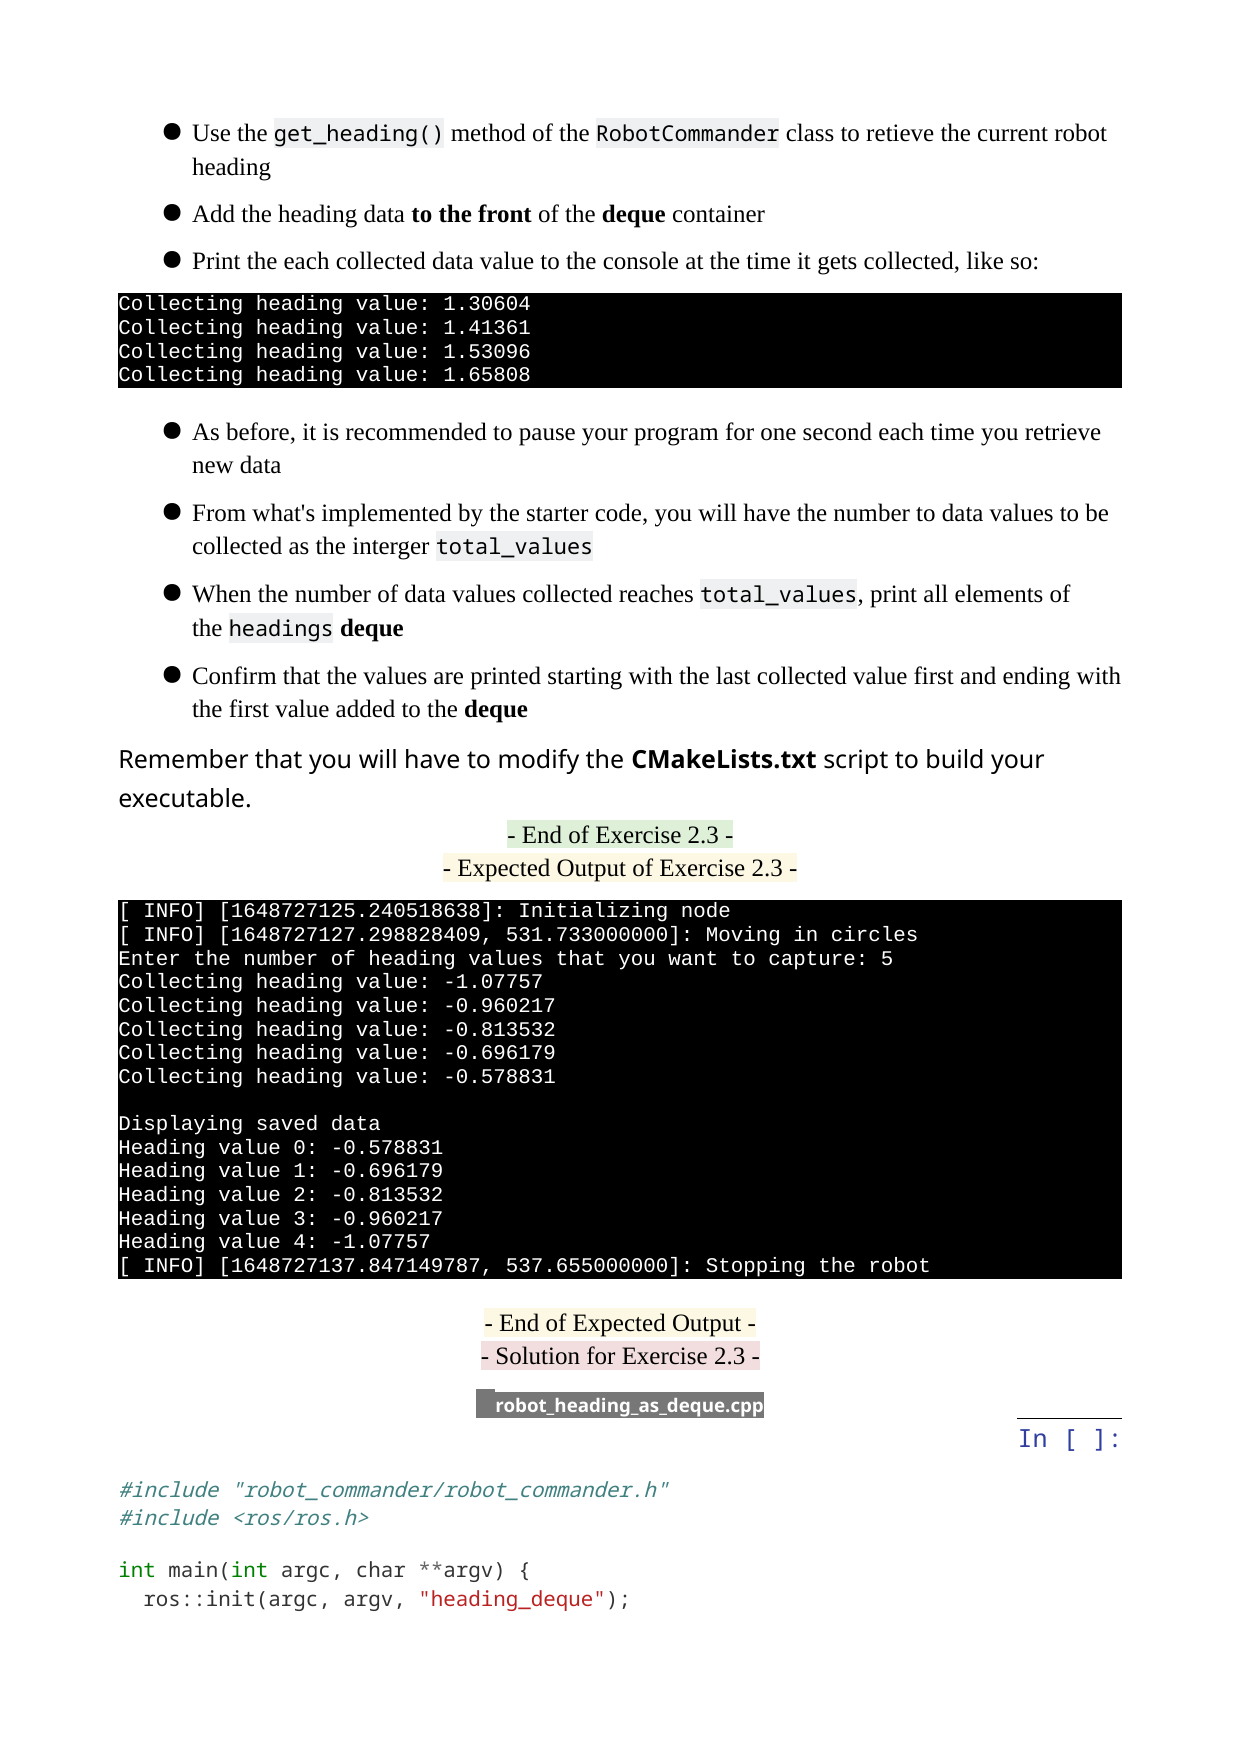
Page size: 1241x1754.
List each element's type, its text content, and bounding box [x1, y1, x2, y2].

text [ INFO] [1648727125.240518638]: Initializing node [118, 900, 1122, 924]
text Heading value 2: -0.813532 [118, 1184, 1122, 1208]
text - End of Exercise 2.3 - [118, 820, 1122, 848]
list Add the heading data to the front of the deque container [162, 199, 1122, 228]
text [ INFO] [1648727137.847149787, 537.655000000]: Stopping the robot [118, 1255, 1122, 1279]
text - End of Expected Output - [118, 1308, 1122, 1337]
text Displaying saved data [118, 1113, 1122, 1137]
text Collecting heading value: 1.53096 [118, 341, 1122, 364]
text int main(int argc, char **argv) { [118, 1555, 1122, 1584]
text ros::init(argc, argv, "heading_deque"); [118, 1584, 1122, 1612]
text Enter the number of heading values that you want to capture: 5 [118, 948, 1122, 971]
text Heading value 1: -0.696179 [118, 1161, 1122, 1184]
text #include <ros/ros.h> [118, 1503, 1122, 1532]
list As before, it is recommended to pause your program for one second each time you retrieve new data [162, 417, 1122, 479]
text Heading value 3: -0.960217 [118, 1208, 1122, 1231]
list From what's implemented by the starter code, you will have the number to data values to be collected as the interger total_values [162, 498, 1122, 561]
list Use the get_heading() method of the RobotCommander class to retieve the current robot heading [162, 118, 1122, 181]
text Collecting heading value: -0.696179 [118, 1042, 1122, 1066]
text Heading value 0: -0.578831 [118, 1137, 1122, 1161]
text Remember that you will have to modify the CMakeLists.txt script to build your executable. [118, 741, 1122, 815]
text Collecting heading value: 1.41361 [118, 317, 1122, 341]
text Collecting heading value: 1.30604 [118, 293, 1122, 317]
text Collecting heading value: -1.07757 [118, 971, 1122, 995]
text In [ ]: [118, 1418, 1122, 1455]
text Heading value 4: -1.07757 [118, 1231, 1122, 1255]
text Collecting heading value: 1.65808 [118, 364, 1122, 388]
text Collecting heading value: -0.960217 [118, 995, 1122, 1019]
text Collecting heading value: -0.578831 [118, 1066, 1122, 1089]
text Collecting heading value: -0.813532 [118, 1019, 1122, 1042]
list When the number of data values collected reaches total_values, print all elements of the headings deque [162, 579, 1122, 643]
text #include "robot_commander/robot_commander.h" [118, 1475, 1122, 1503]
list Print the each collected data value to the console at the time it gets collected, like so: [162, 246, 1122, 275]
text - Expected Output of Exercise 2.3 - [118, 853, 1122, 882]
text - Solution for Exercise 2.3 - [118, 1341, 1122, 1370]
list Confirm that the values are printed starting with the last collected value first and ending with the first value added to the deque [162, 661, 1122, 723]
text [ INFO] [1648727127.298828409, 531.733000000]: Moving in circles [118, 924, 1122, 948]
text robot_heading_as_deque.cpp [118, 1389, 1122, 1418]
